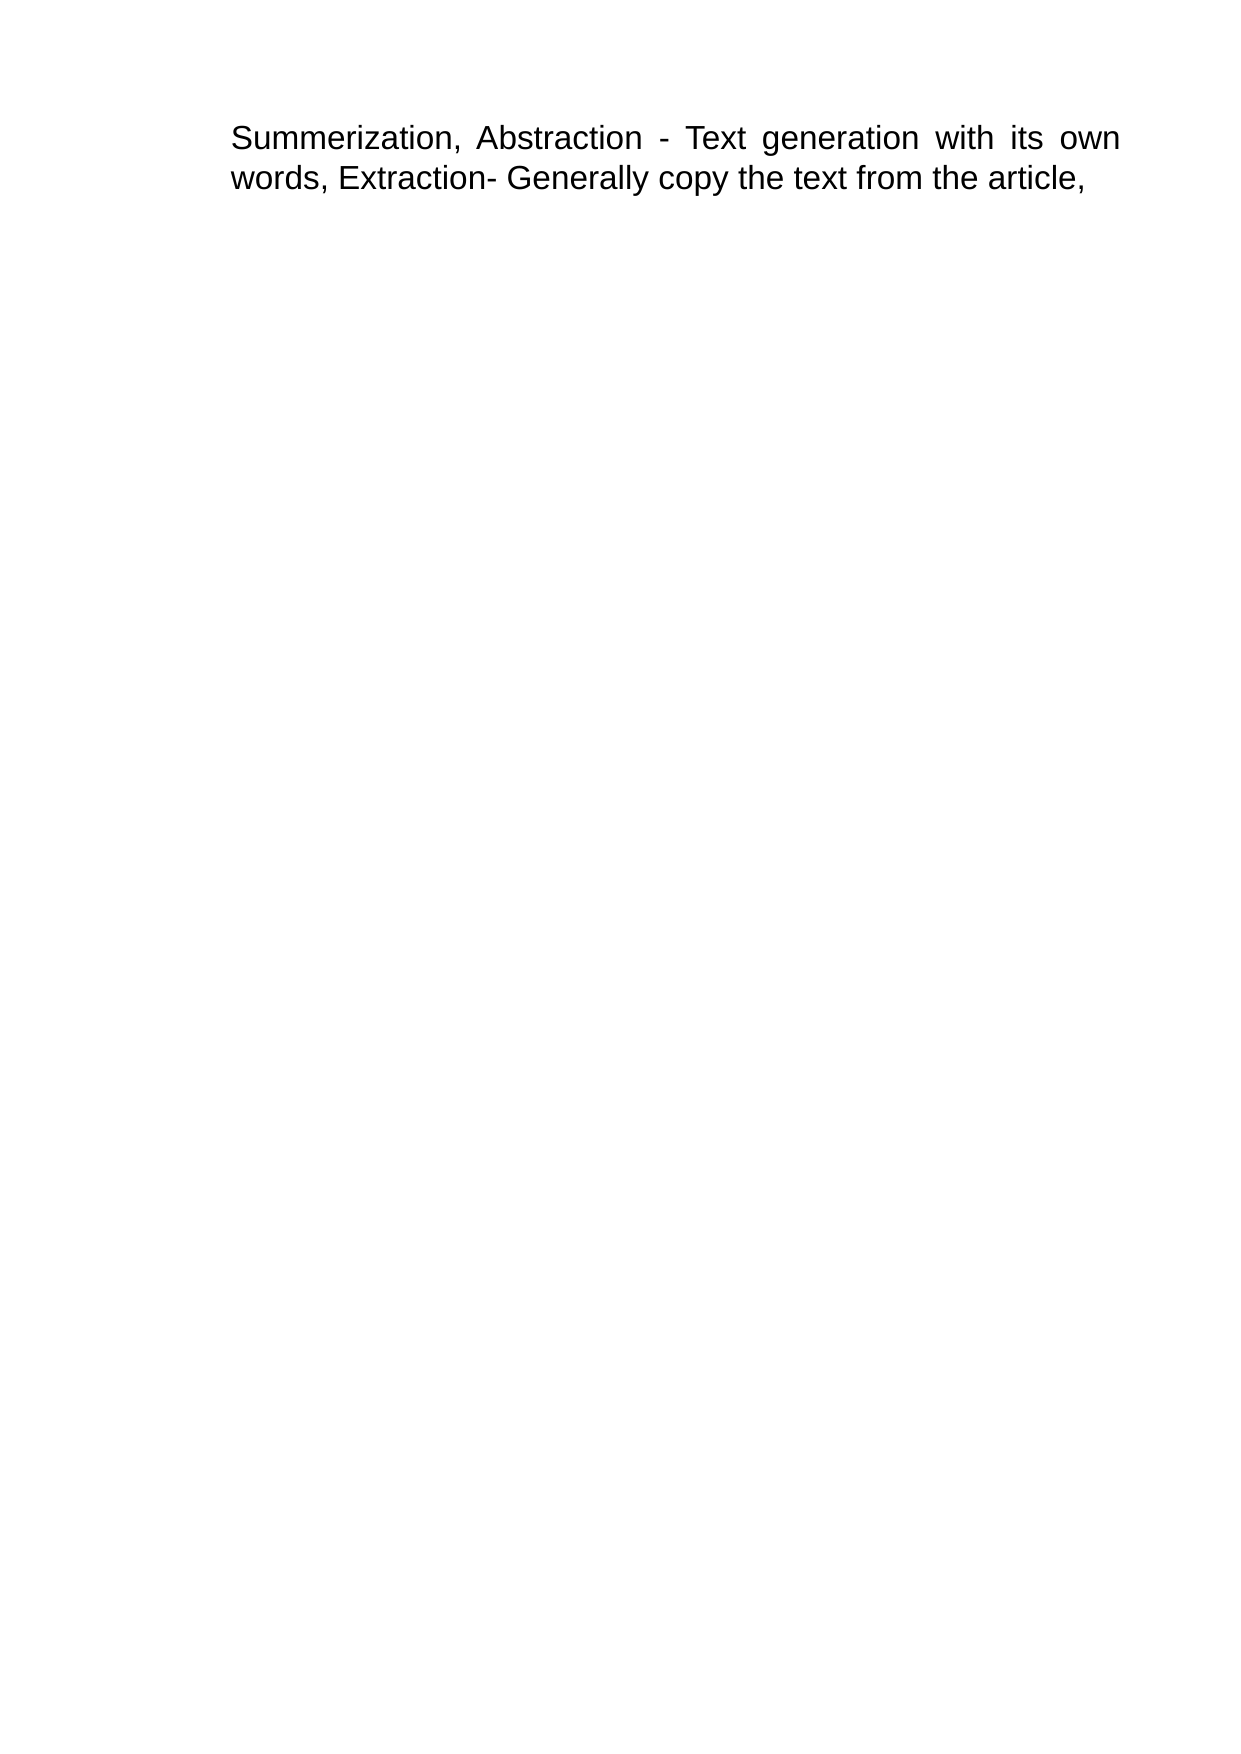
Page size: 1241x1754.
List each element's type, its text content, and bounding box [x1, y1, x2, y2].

list Summerization, Abstraction - Text generation with its own words, Extraction- Generally copy the text from the article, [193, 118, 1122, 196]
